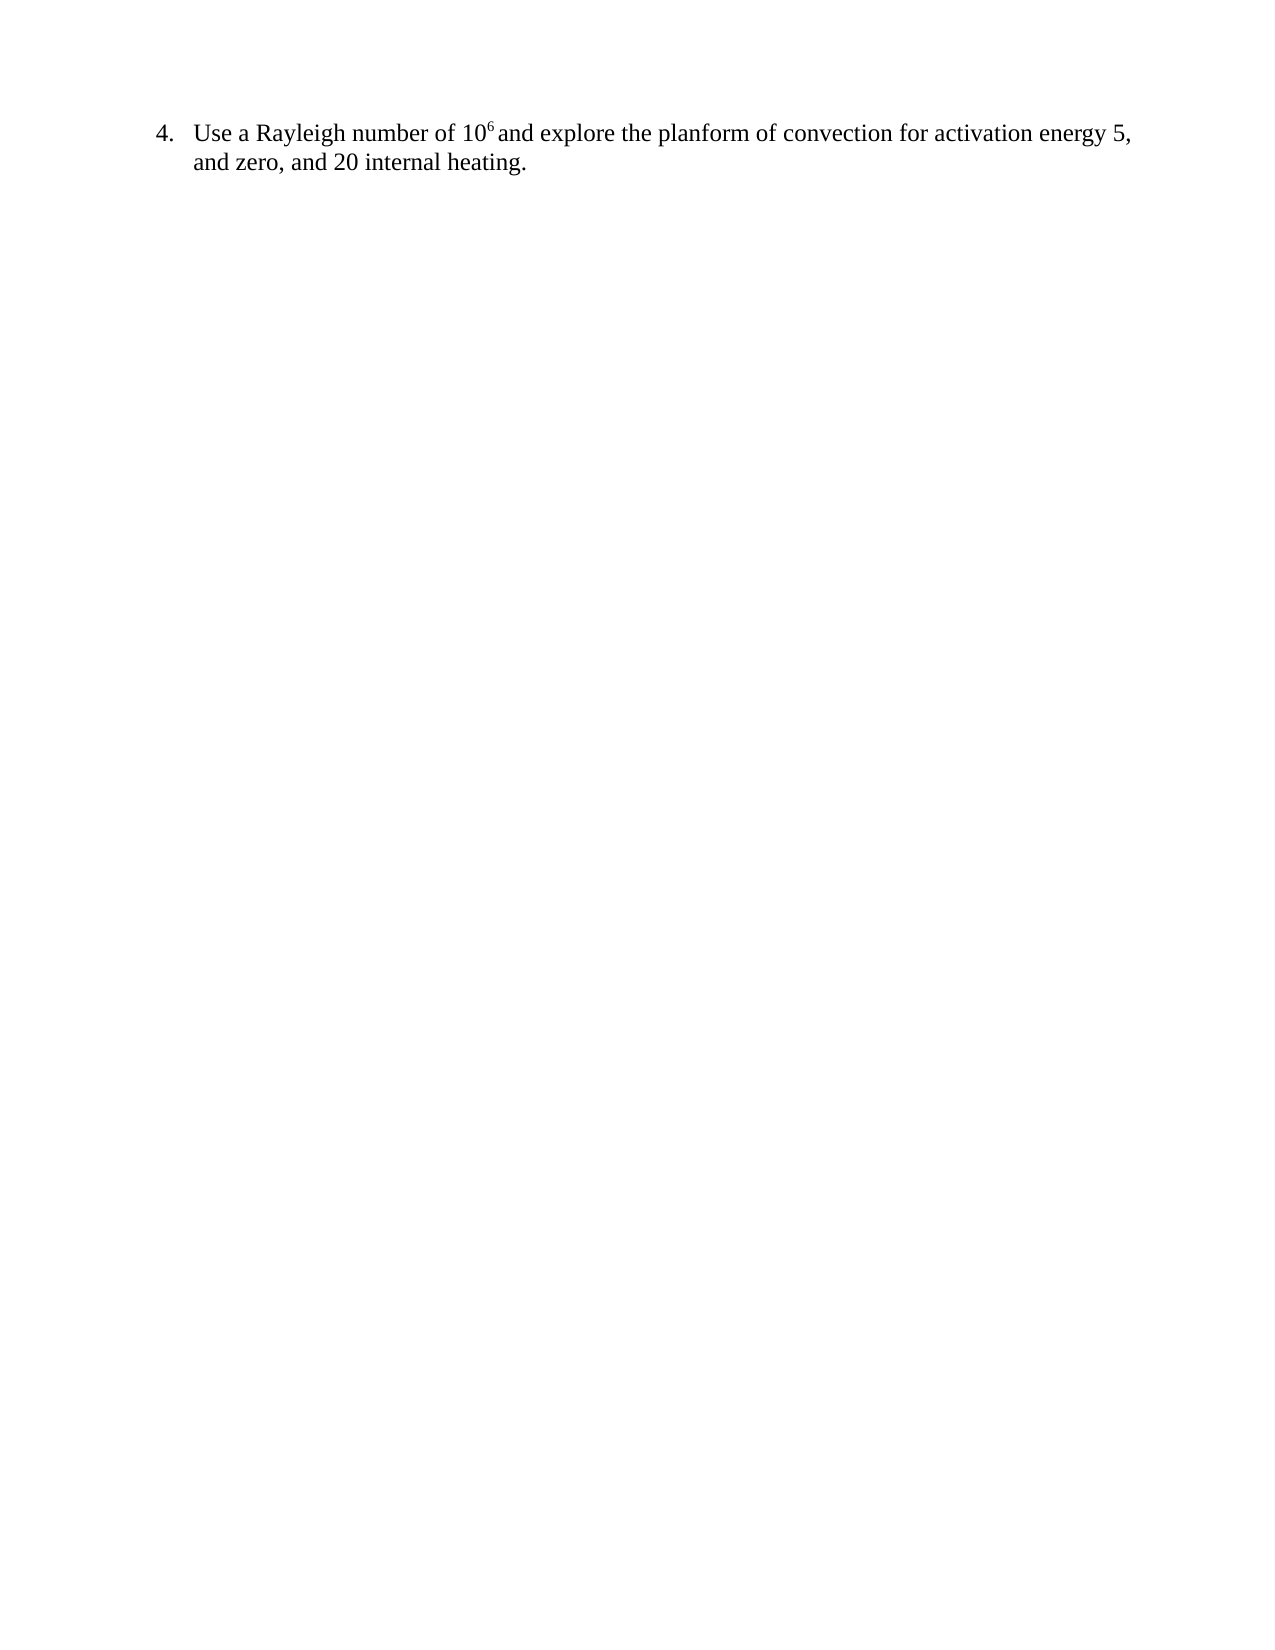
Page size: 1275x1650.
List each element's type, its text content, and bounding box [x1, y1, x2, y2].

list Use a Rayleigh number of 106 and explore the planform of convection for activation energy 5, and zero, and 20 internal heating. [156, 118, 1157, 176]
